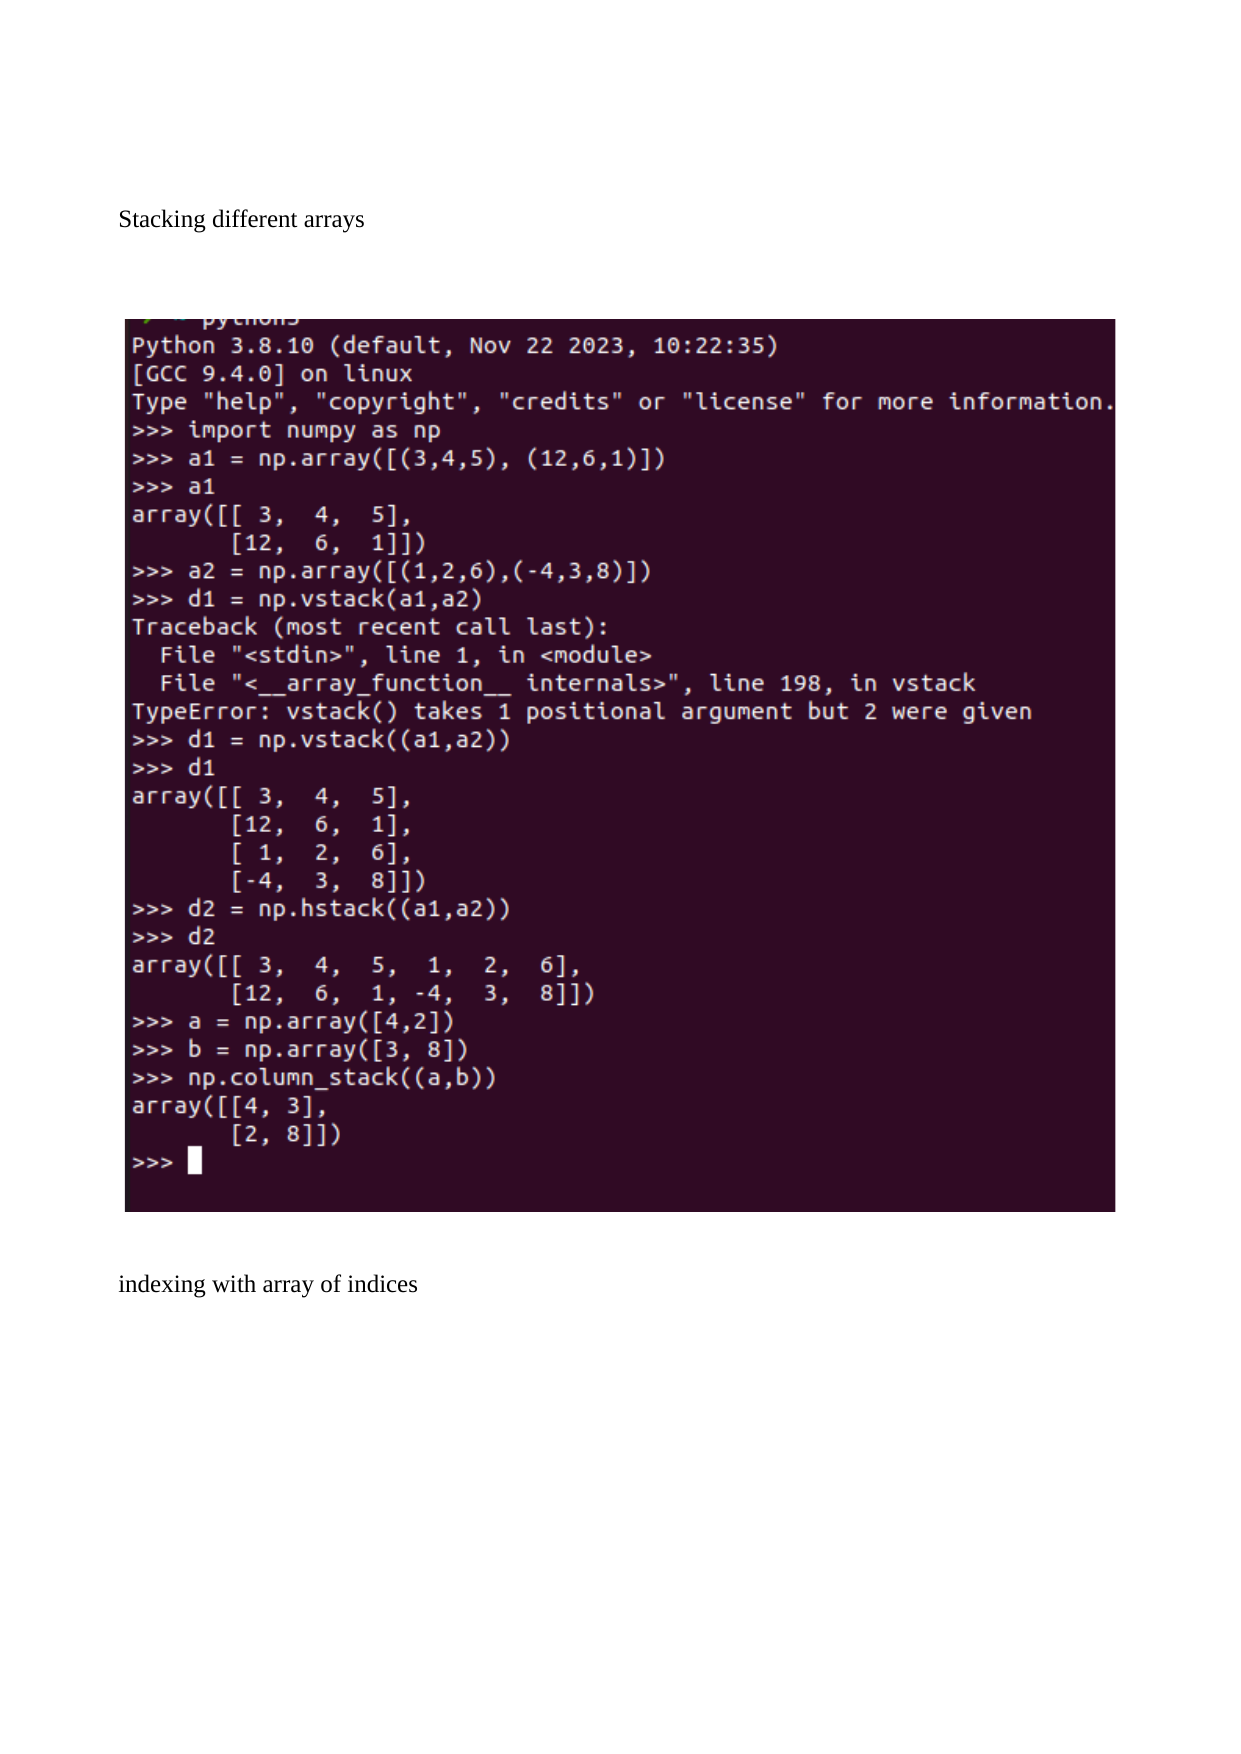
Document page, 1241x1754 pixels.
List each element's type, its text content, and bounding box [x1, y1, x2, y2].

text Stacking different arrays [118, 204, 1122, 233]
text indexing with array of indices [118, 1269, 1122, 1298]
picture [124, 319, 1116, 1212]
